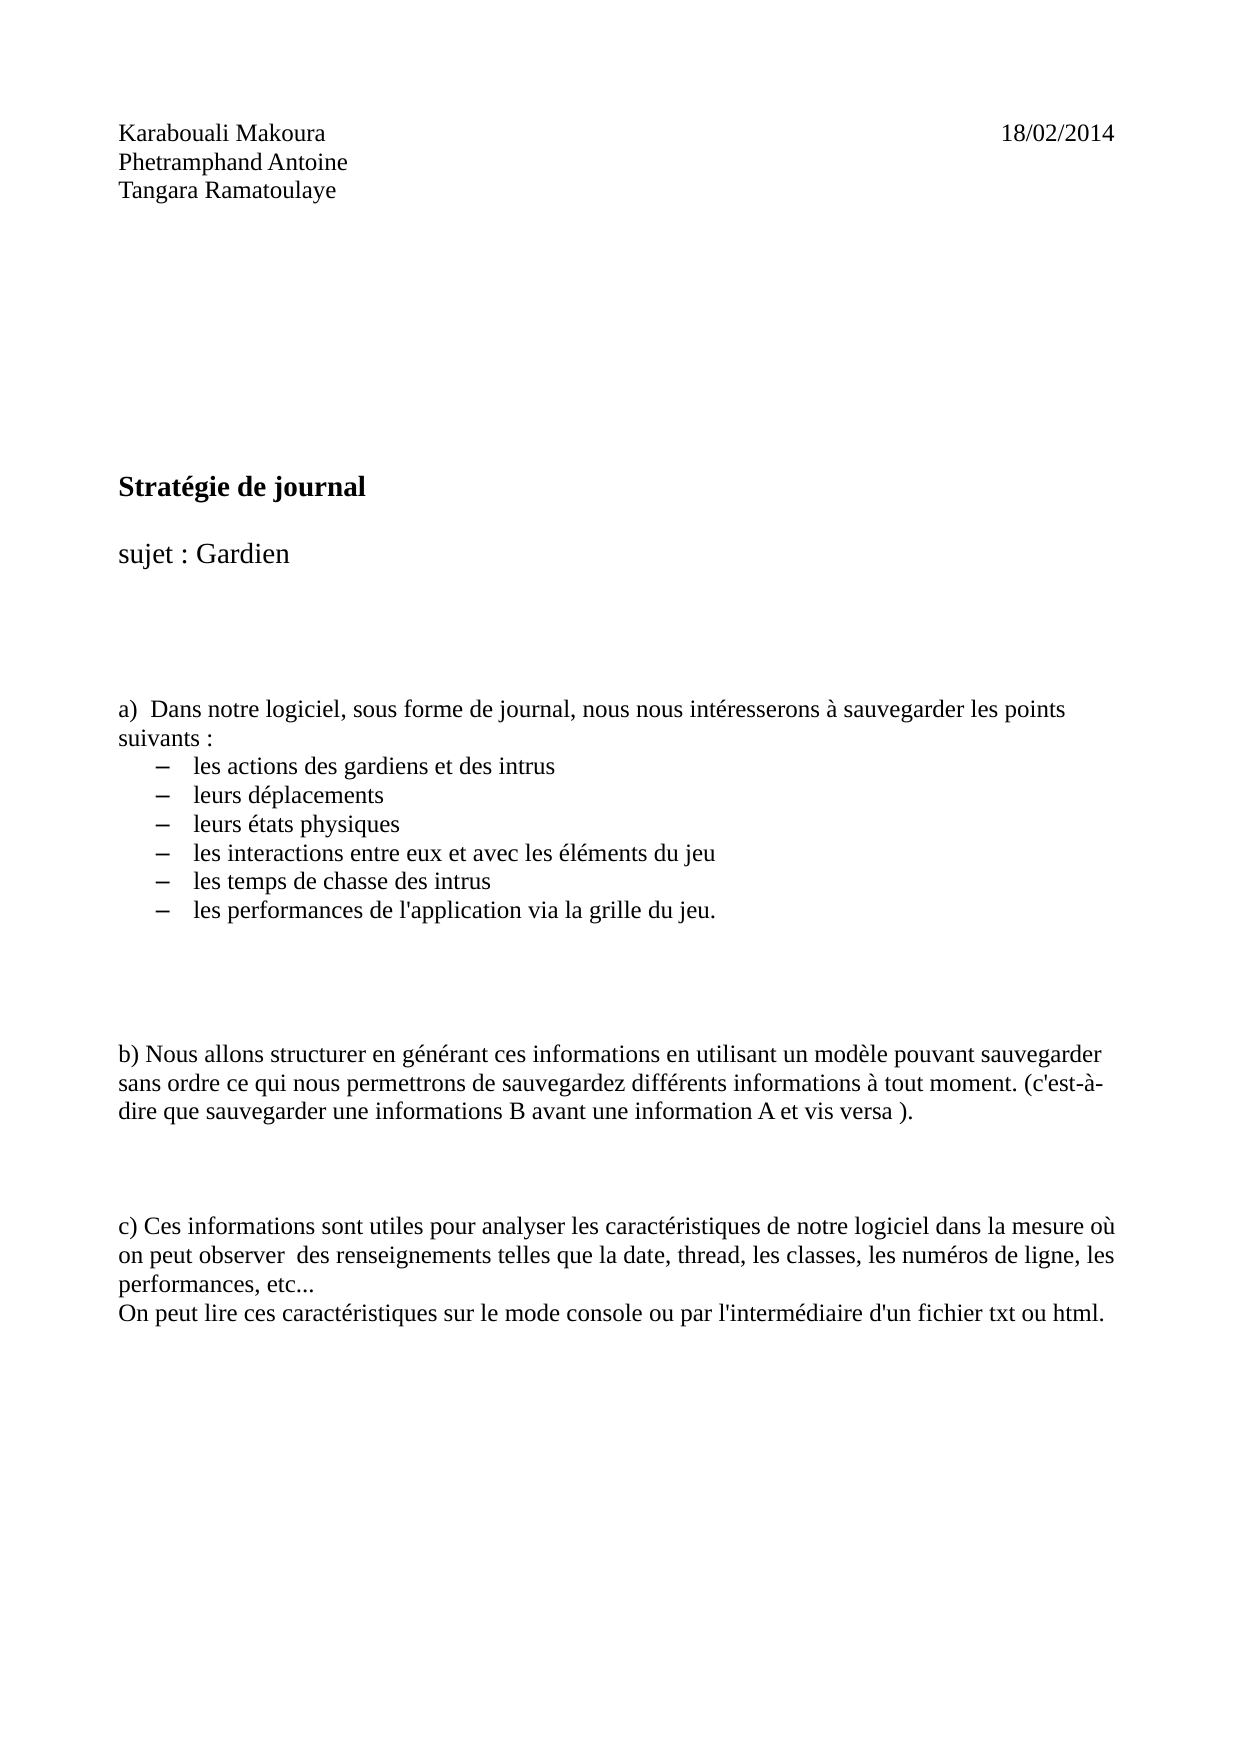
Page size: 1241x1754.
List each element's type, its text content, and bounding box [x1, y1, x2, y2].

list leurs états physiques [156, 809, 1122, 838]
list les performances de l'application via la grille du jeu. [156, 895, 1122, 924]
list les actions des gardiens et des intrus [156, 751, 1122, 780]
text a) Dans notre logiciel, sous forme de journal, nous nous intéresserons à sauvegarder les points suivants : [118, 694, 1122, 751]
text sujet : Gardien [118, 536, 1122, 569]
text On peut lire ces caractéristiques sur le mode console ou par l'intermédiaire d'un fichier txt ou html. [118, 1298, 1122, 1327]
text Stratégie de journal [118, 469, 1122, 502]
list les temps de chasse des intrus [156, 866, 1122, 895]
list leurs déplacements [156, 780, 1122, 809]
text c) Ces informations sont utiles pour analyser les caractéristiques de notre logiciel dans la mesure où on peut observer des renseignements telles que la date, thread, les classes, les numéros de ligne, les performances, etc... [118, 1211, 1122, 1298]
text b) Nous allons structurer en générant ces informations en utilisant un modèle pouvant sauvegarder sans ordre ce qui nous permettrons de sauvegardez différents informations à tout moment. (c'est-à-dire que sauvegarder une informations B avant une information A et vis versa ). [118, 1039, 1122, 1125]
list les interactions entre eux et avec les éléments du jeu [156, 838, 1122, 866]
